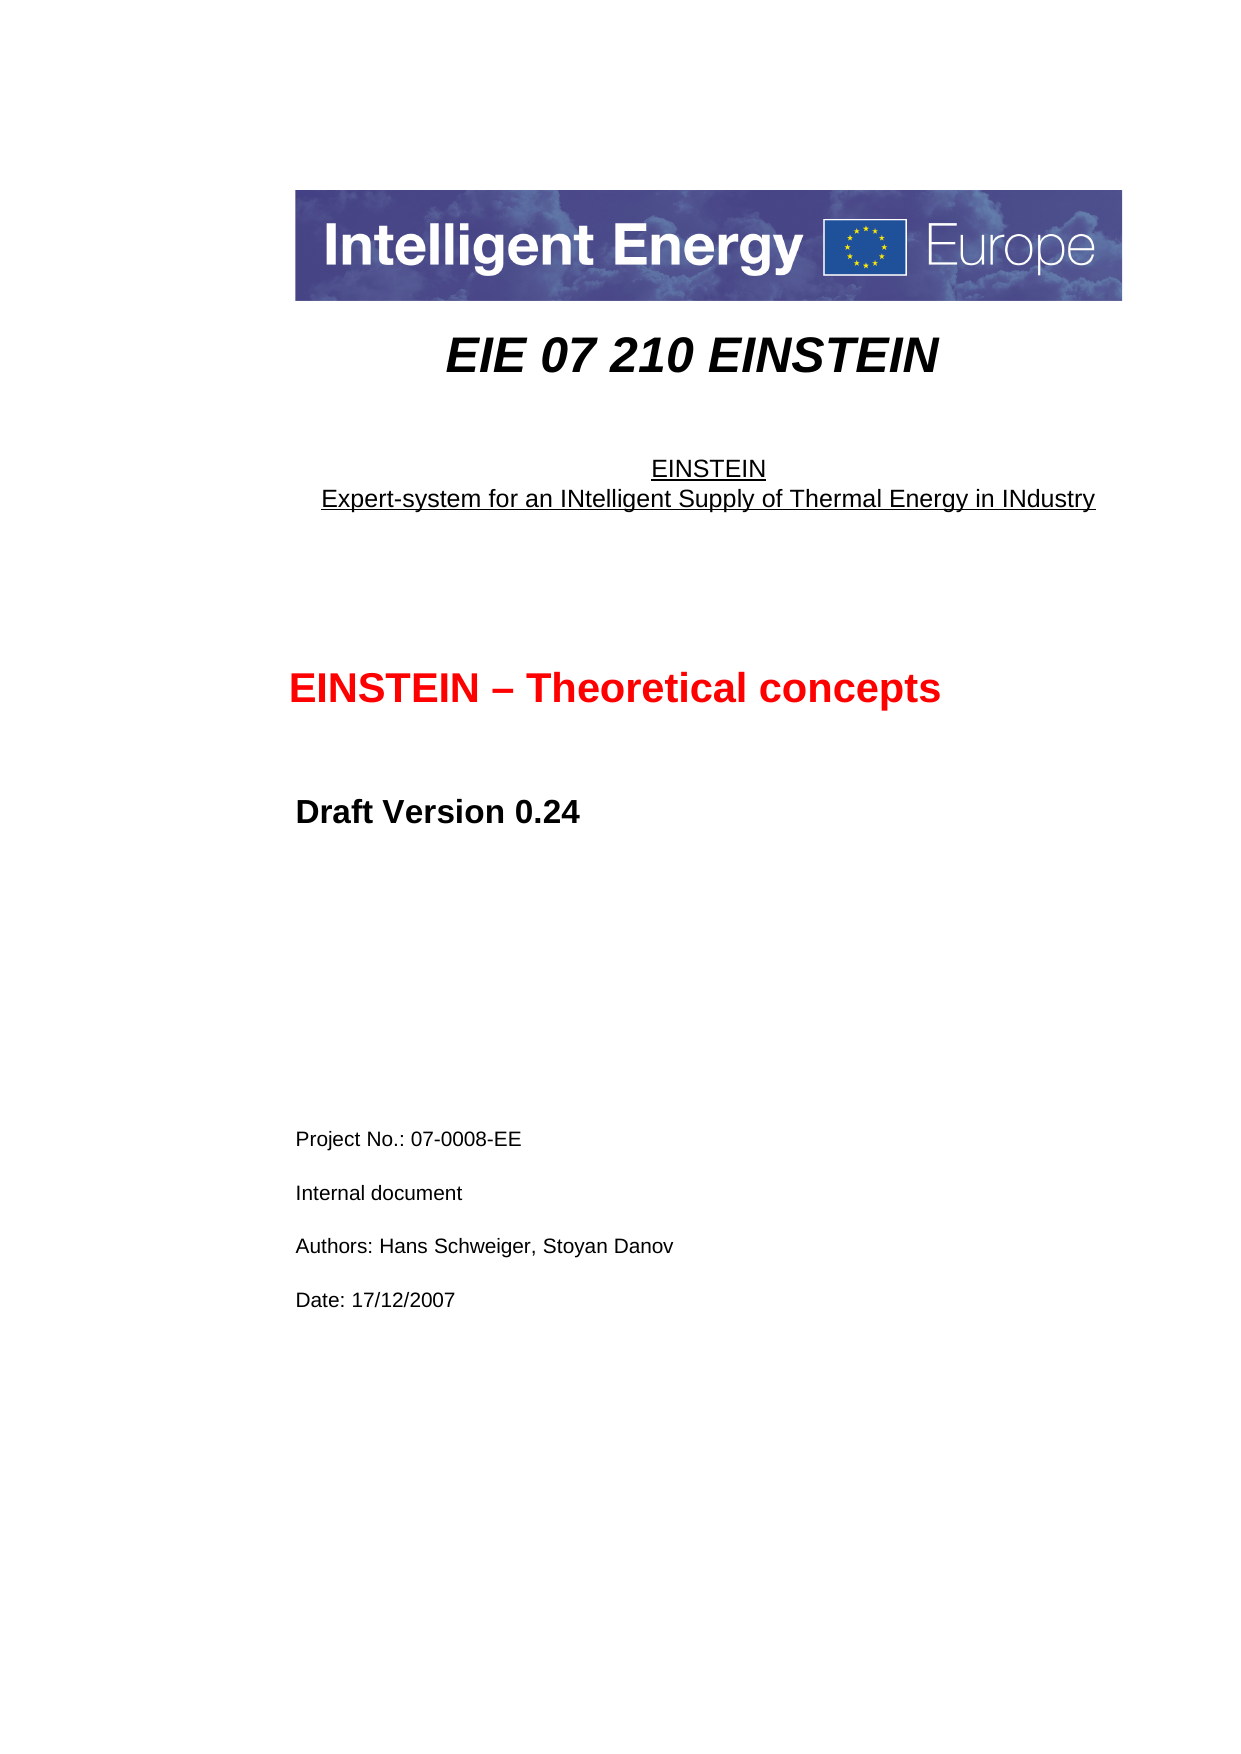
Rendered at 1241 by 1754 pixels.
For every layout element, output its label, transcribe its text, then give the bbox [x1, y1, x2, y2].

text Project No.: 07-0008-EE [295, 1127, 1122, 1151]
text Expert-system for an INtelligent Supply of Thermal Energy in INdustry [295, 483, 1122, 512]
text Draft Version 0.24 [295, 792, 1122, 830]
text Internal document [295, 1181, 1122, 1205]
text Authors: Hans Schweiger, Stoyan Danov [295, 1234, 1122, 1258]
subtitle EINSTEIN – Theoretical concepts [118, 663, 1122, 711]
text Date: 17/12/2007 [295, 1288, 1122, 1312]
text EINSTEIN [295, 454, 1122, 483]
text EIE 07 210 EINSTEIN [59, 325, 1122, 382]
